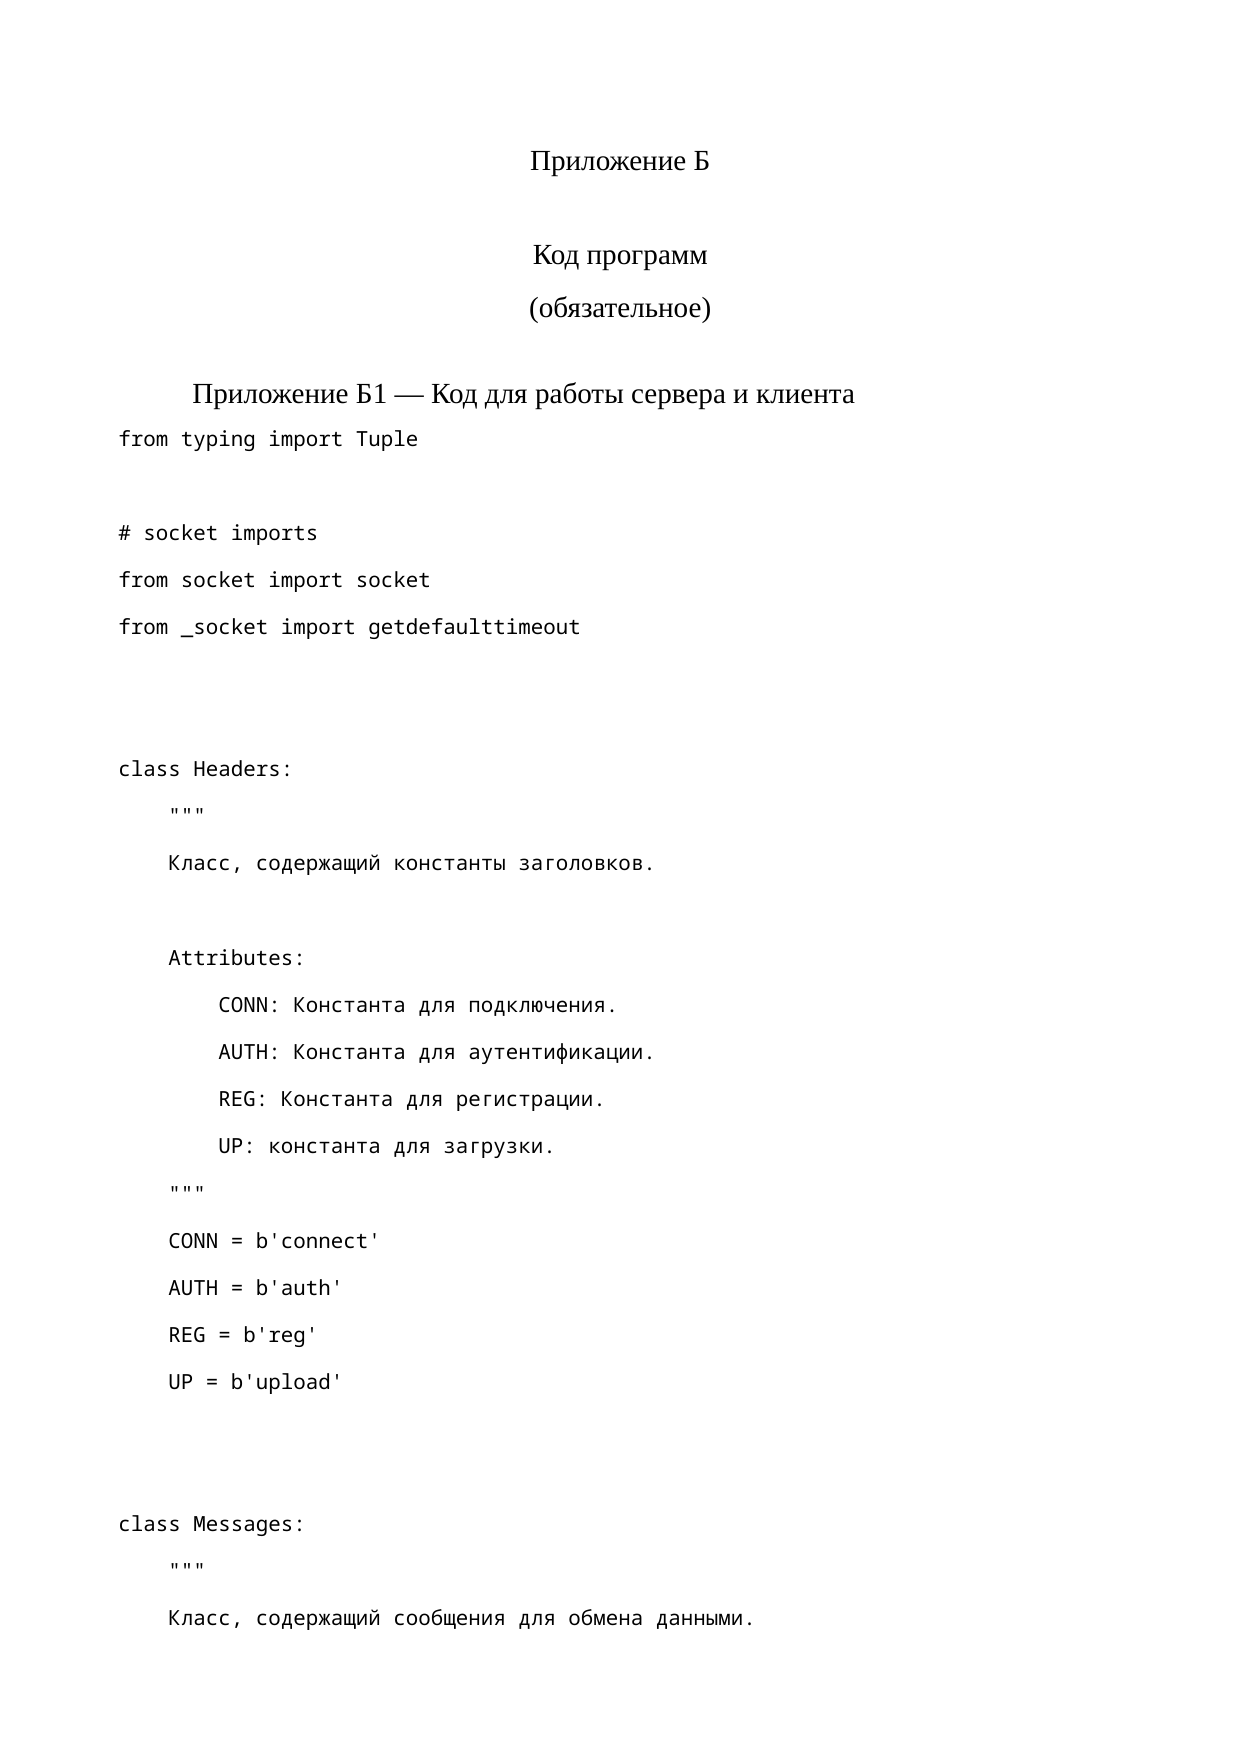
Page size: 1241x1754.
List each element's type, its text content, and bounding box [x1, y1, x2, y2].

text UP = b'upload' [118, 1367, 1122, 1396]
text class Headers: [118, 754, 1122, 782]
text from _socket import getdefaulttimeout [118, 612, 1122, 641]
text Код программ [118, 237, 1122, 270]
text CONN = b'connect' [118, 1226, 1122, 1254]
subtitle Приложение Б1 — Код для работы сервера и клиента [118, 368, 1122, 411]
text Attributes: [118, 943, 1122, 971]
text AUTH = b'auth' [118, 1273, 1122, 1301]
text from typing import Tuple [118, 424, 1122, 452]
text class Messages: [118, 1509, 1122, 1537]
text # socket imports [118, 518, 1122, 546]
text """ [118, 801, 1122, 829]
text UP: константа для загрузки. [118, 1131, 1122, 1160]
text REG = b'reg' [118, 1320, 1122, 1349]
text CONN: Константа для подключения. [118, 990, 1122, 1018]
text Класс, содержащий сообщения для обмена данными. [118, 1603, 1122, 1632]
text """ [118, 1556, 1122, 1584]
subtitle Приложение Б [118, 143, 1122, 177]
text (обязательное) [118, 290, 1122, 323]
text """ [118, 1179, 1122, 1207]
text Класс, содержащий константы заголовков. [118, 848, 1122, 877]
text REG: Константа для регистрации. [118, 1084, 1122, 1113]
text AUTH: Константа для аутентификации. [118, 1037, 1122, 1066]
text from socket import socket [118, 565, 1122, 594]
